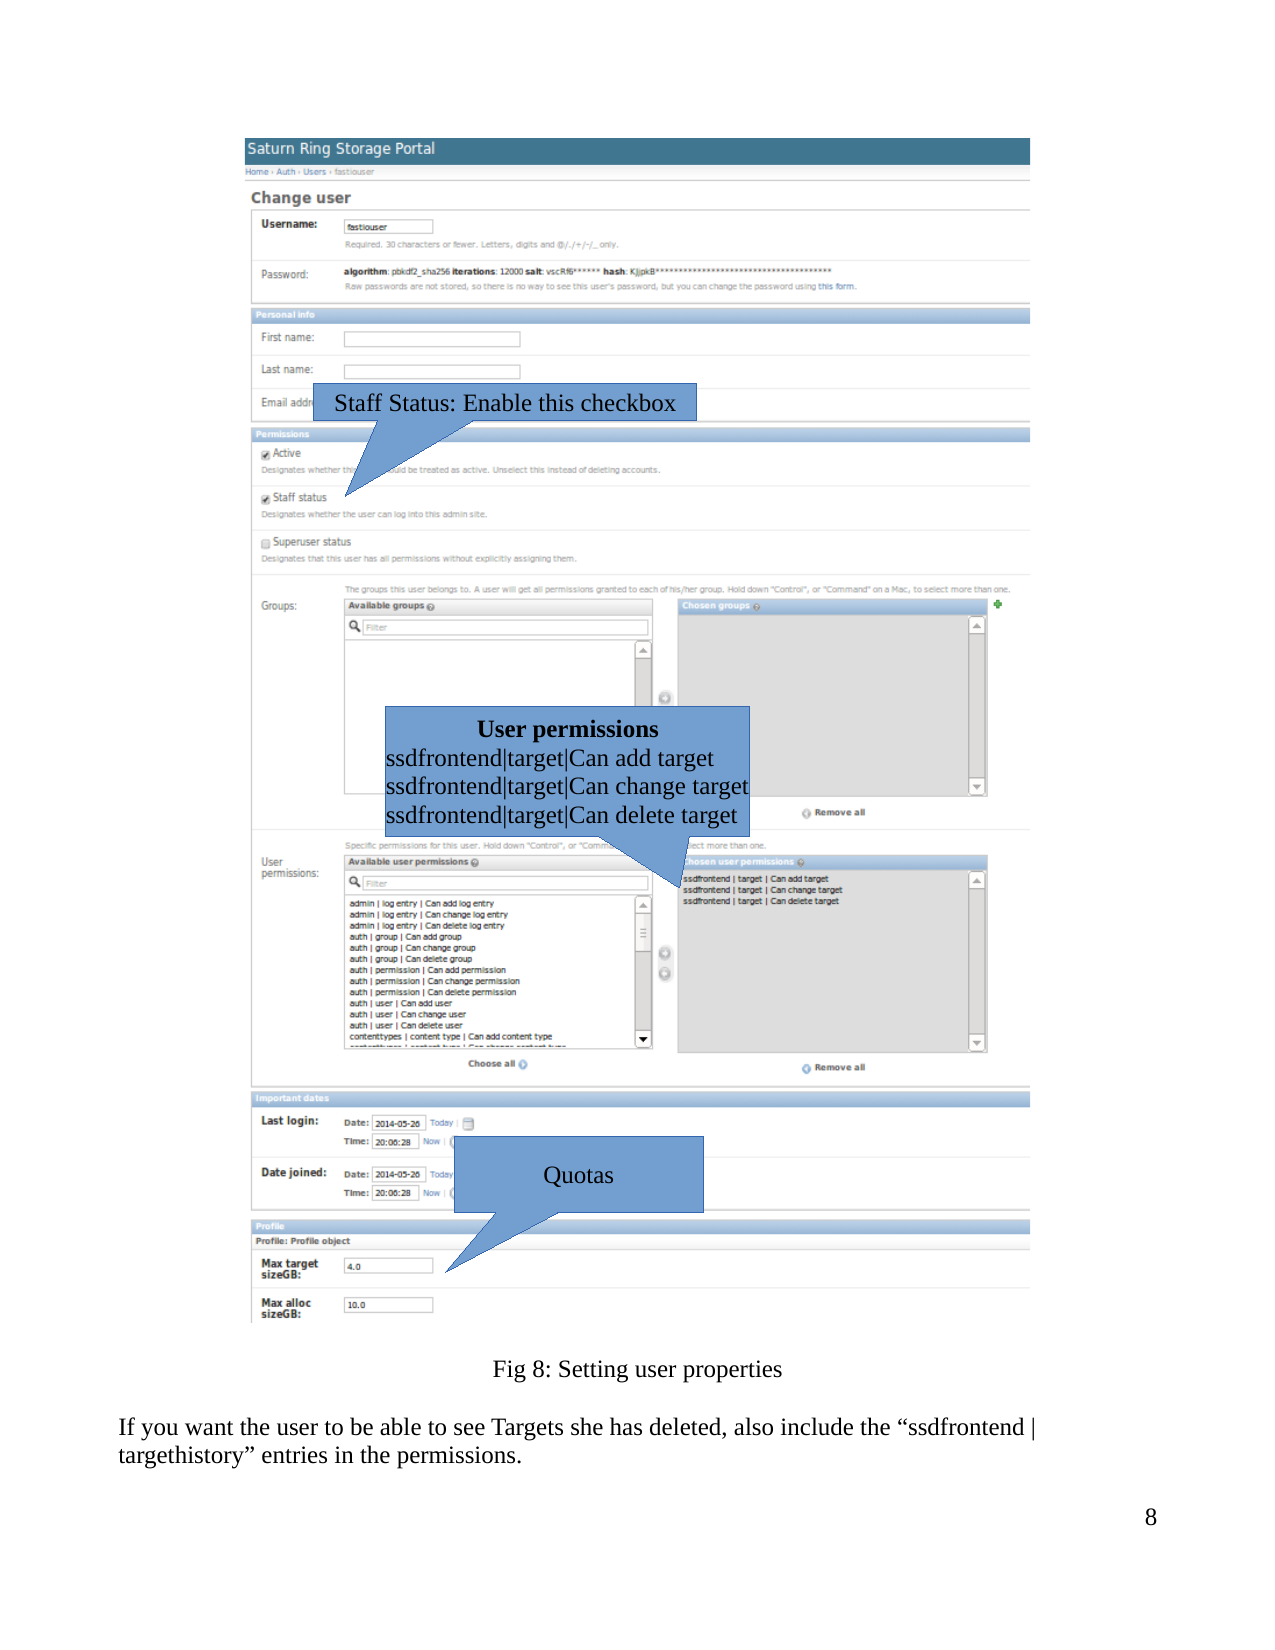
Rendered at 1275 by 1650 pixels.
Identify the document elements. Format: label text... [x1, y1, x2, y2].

text If you want the user to be able to see Targets she has deleted, also include the “ssdfrontend | targethistory” entries in the permissions. [118, 1412, 1157, 1469]
text Fig 8: Setting user properties [118, 1354, 1157, 1383]
picture [244, 138, 1031, 1323]
